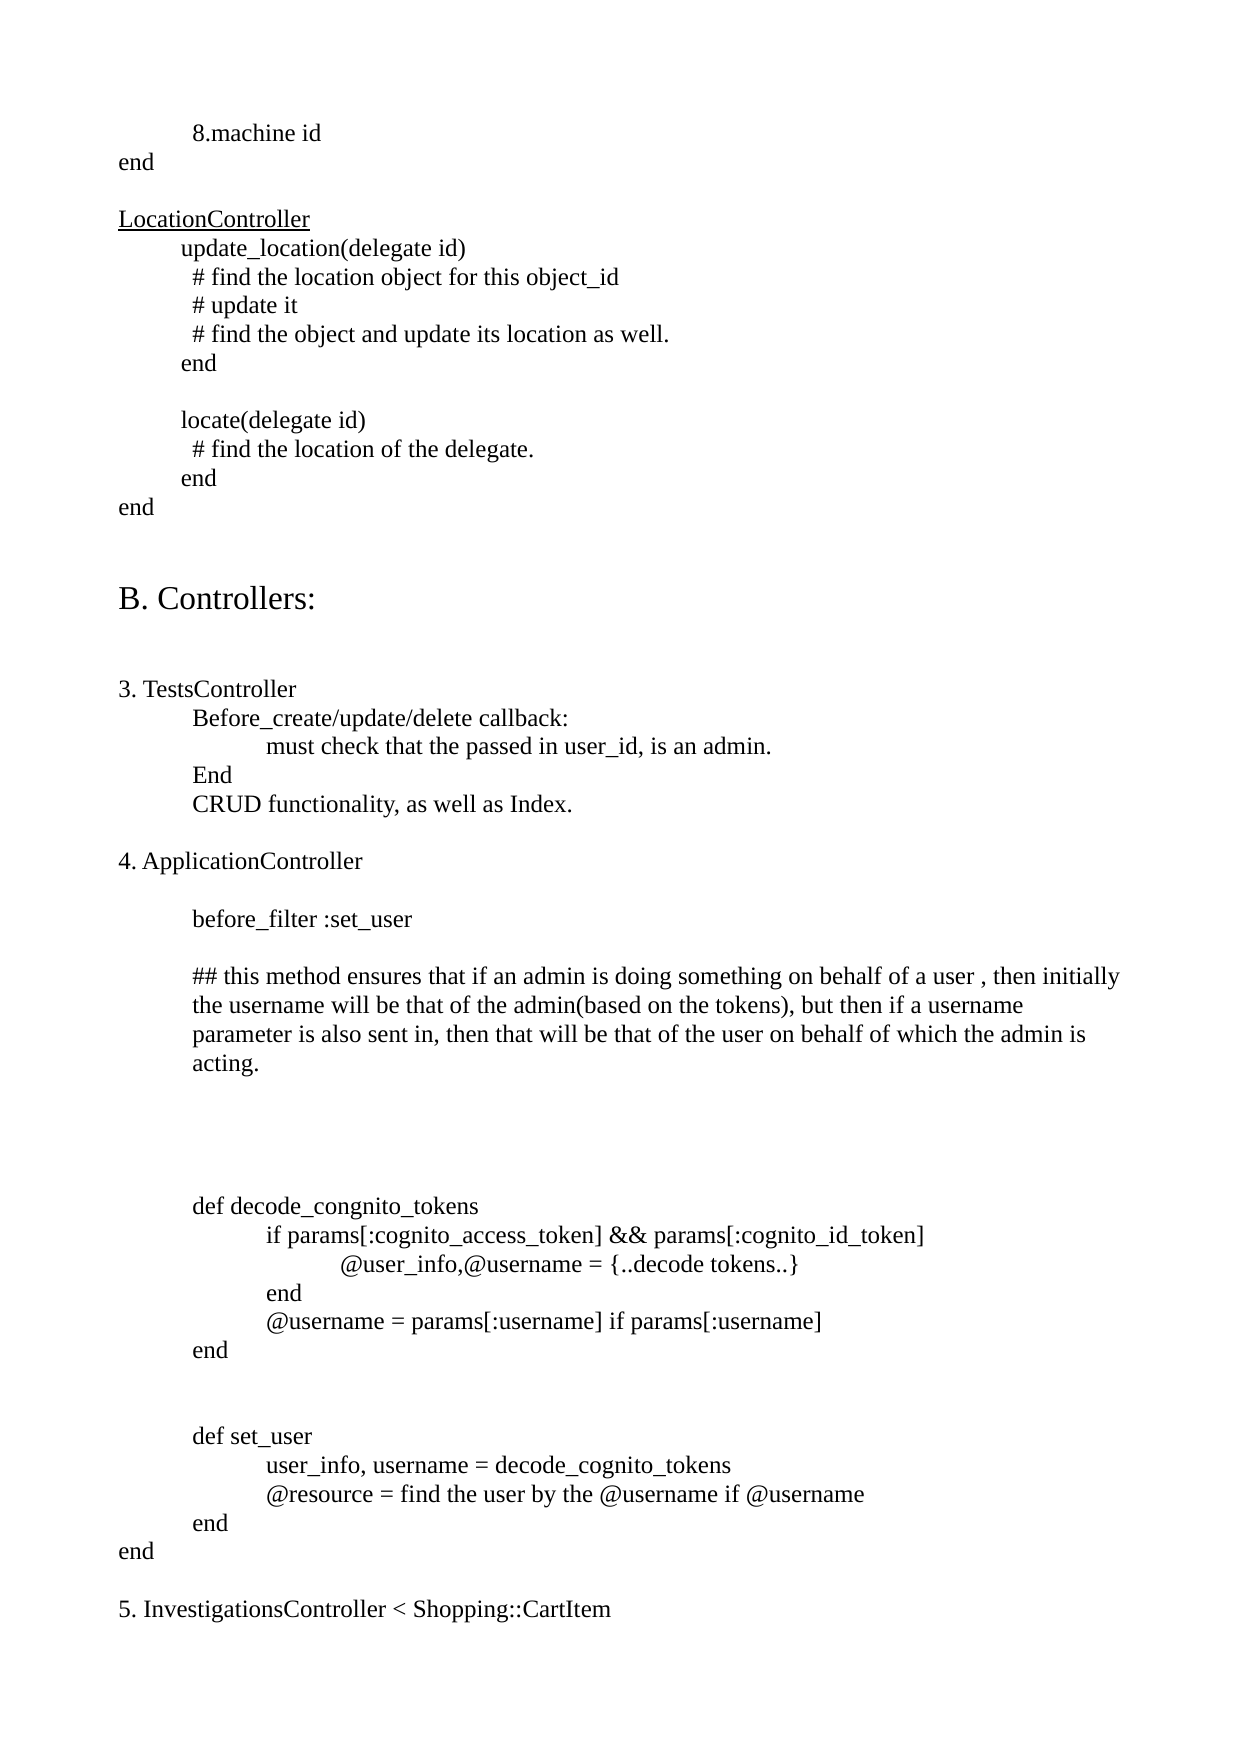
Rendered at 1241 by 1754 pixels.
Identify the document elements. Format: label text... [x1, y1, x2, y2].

text @user_info,@username = {..decode tokens..} [118, 1249, 1122, 1278]
text # find the object and update its location as well. [118, 319, 1122, 348]
text end [118, 1536, 1122, 1565]
text End [118, 760, 1122, 789]
text def set_user [118, 1421, 1122, 1450]
text end [118, 463, 1122, 492]
text # find the location object for this object_id [118, 262, 1122, 291]
text 3. TestsController [118, 674, 1122, 703]
text end [118, 348, 1122, 377]
text @username = params[:username] if params[:username] [118, 1306, 1122, 1335]
text LocationController [118, 204, 1122, 233]
text B. Controllers: [118, 578, 1122, 616]
text end [118, 1508, 1122, 1536]
text end [118, 147, 1122, 176]
text 8.machine id [118, 118, 1122, 147]
text must check that the passed in user_id, is an admin. [118, 731, 1122, 760]
text ## this method ensures that if an admin is doing something on behalf of a user , then initially the username will be that of the admin(based on the tokens), but then if a username parameter is also sent in, then that will be that of the user on behalf of which the admin is acting. [118, 961, 1122, 1076]
text # update it [118, 291, 1122, 319]
text if params[:cognito_access_token] && params[:cognito_id_token] [118, 1220, 1122, 1249]
text CRUD functionality, as well as Index. [118, 789, 1122, 818]
text 5. InvestigationsController < Shopping::CartItem [118, 1594, 1122, 1623]
text end [118, 1278, 1122, 1306]
text Before_create/update/delete callback: [118, 703, 1122, 731]
text before_filter :set_user [118, 904, 1122, 933]
text end [118, 492, 1122, 521]
text 4. ApplicationController [118, 846, 1122, 875]
text update_location(delegate id) [118, 233, 1122, 262]
text @resource = find the user by the @username if @username [118, 1479, 1122, 1508]
text def decode_congnito_tokens [118, 1191, 1122, 1220]
text user_info, username = decode_cognito_tokens [118, 1450, 1122, 1479]
text # find the location of the delegate. [118, 434, 1122, 463]
text locate(delegate id) [118, 406, 1122, 434]
text end [118, 1335, 1122, 1364]
